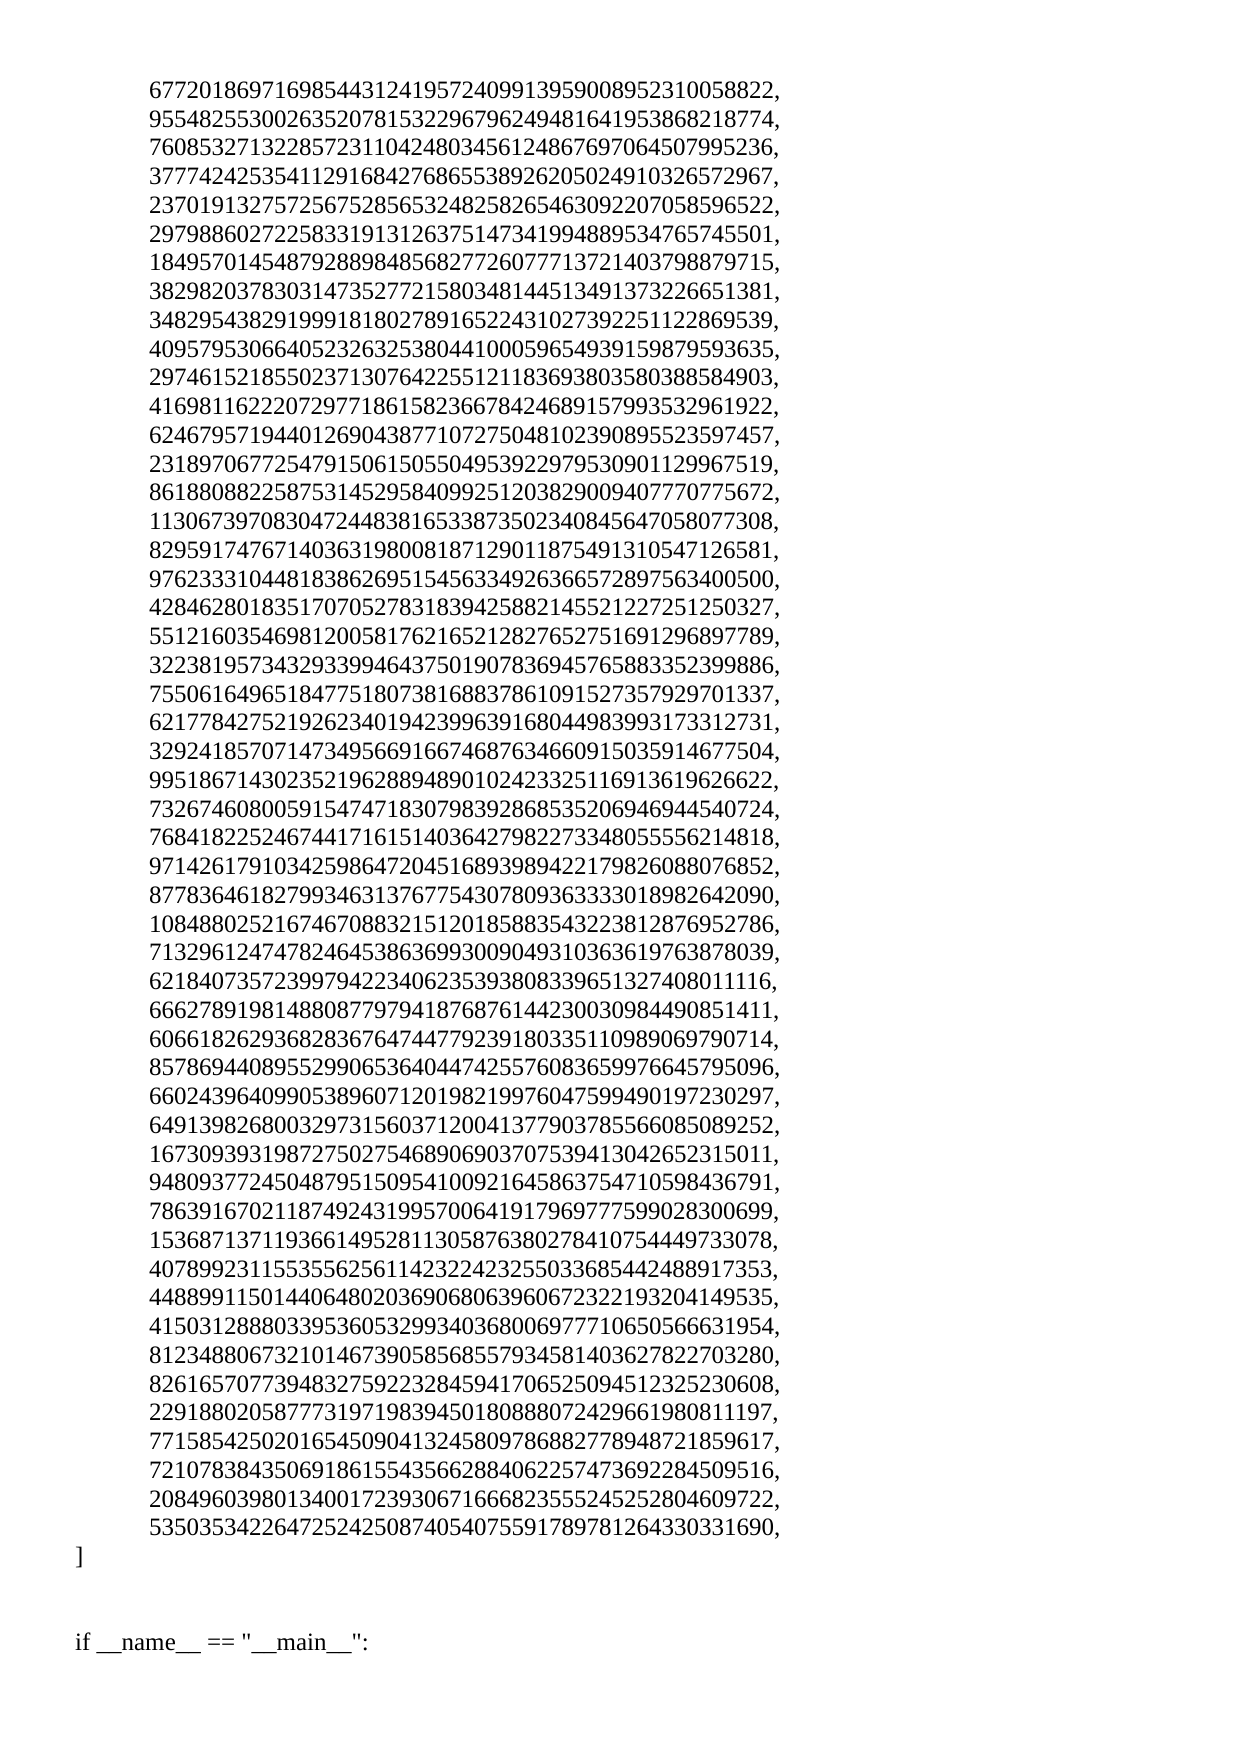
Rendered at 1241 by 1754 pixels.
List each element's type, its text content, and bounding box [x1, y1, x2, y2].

text 32924185707147349566916674687634660915035914677504, [75, 736, 1165, 765]
text 95548255300263520781532296796249481641953868218774, [75, 104, 1165, 132]
text 64913982680032973156037120041377903785566085089252, [75, 1110, 1165, 1139]
text 81234880673210146739058568557934581403627822703280, [75, 1340, 1165, 1369]
text 82616570773948327592232845941706525094512325230608, [75, 1369, 1165, 1397]
text 18495701454879288984856827726077713721403798879715, [75, 247, 1165, 276]
text 62177842752192623401942399639168044983993173312731, [75, 707, 1165, 736]
text 42846280183517070527831839425882145521227251250327, [75, 592, 1165, 621]
text 40789923115535562561142322423255033685442488917353, [75, 1254, 1165, 1282]
text 29798860272258331913126375147341994889534765745501, [75, 219, 1165, 247]
text 75506164965184775180738168837861091527357929701337, [75, 679, 1165, 707]
text 20849603980134001723930671666823555245252804609722, [75, 1484, 1165, 1512]
text 55121603546981200581762165212827652751691296897789, [75, 621, 1165, 650]
text 72107838435069186155435662884062257473692284509516, [75, 1455, 1165, 1484]
text 34829543829199918180278916522431027392251122869539, [75, 305, 1165, 334]
text 15368713711936614952811305876380278410754449733078, [75, 1225, 1165, 1254]
text 32238195734329339946437501907836945765883352399886, [75, 650, 1165, 679]
text 62184073572399794223406235393808339651327408011116, [75, 966, 1165, 995]
text 23189706772547915061505504953922979530901129967519, [75, 449, 1165, 477]
text 66627891981488087797941876876144230030984490851411, [75, 995, 1165, 1024]
text ] [75, 1541, 1165, 1570]
text 87783646182799346313767754307809363333018982642090, [75, 880, 1165, 909]
text 76085327132285723110424803456124867697064507995236, [75, 132, 1165, 161]
text 29746152185502371307642255121183693803580388584903, [75, 362, 1165, 391]
text 99518671430235219628894890102423325116913619626622, [75, 765, 1165, 794]
text 60661826293682836764744779239180335110989069790714, [75, 1024, 1165, 1052]
text 71329612474782464538636993009049310363619763878039, [75, 937, 1165, 966]
text 11306739708304724483816533873502340845647058077308, [75, 506, 1165, 535]
text 94809377245048795150954100921645863754710598436791, [75, 1167, 1165, 1196]
text 10848802521674670883215120185883543223812876952786, [75, 909, 1165, 937]
text 67720186971698544312419572409913959008952310058822, [75, 75, 1165, 104]
text 76841822524674417161514036427982273348055556214818, [75, 822, 1165, 851]
text 85786944089552990653640447425576083659976645795096, [75, 1052, 1165, 1081]
text 41503128880339536053299340368006977710650566631954, [75, 1311, 1165, 1340]
text 66024396409905389607120198219976047599490197230297, [75, 1081, 1165, 1110]
text 38298203783031473527721580348144513491373226651381, [75, 276, 1165, 305]
text 44889911501440648020369068063960672322193204149535, [75, 1282, 1165, 1311]
text 40957953066405232632538044100059654939159879593635, [75, 334, 1165, 362]
text 53503534226472524250874054075591789781264330331690, [75, 1512, 1165, 1541]
text 62467957194401269043877107275048102390895523597457, [75, 420, 1165, 449]
text 78639167021187492431995700641917969777599028300699, [75, 1196, 1165, 1225]
text 86188088225875314529584099251203829009407770775672, [75, 477, 1165, 506]
text 41698116222072977186158236678424689157993532961922, [75, 391, 1165, 420]
text if __name__ == "__main__": [75, 1627, 1165, 1656]
text 97623331044818386269515456334926366572897563400500, [75, 564, 1165, 592]
text 16730939319872750275468906903707539413042652315011, [75, 1139, 1165, 1167]
text 37774242535411291684276865538926205024910326572967, [75, 161, 1165, 190]
text 82959174767140363198008187129011875491310547126581, [75, 535, 1165, 564]
text 77158542502016545090413245809786882778948721859617, [75, 1426, 1165, 1455]
text 97142617910342598647204516893989422179826088076852, [75, 851, 1165, 880]
text 73267460800591547471830798392868535206946944540724, [75, 794, 1165, 822]
text 22918802058777319719839450180888072429661980811197, [75, 1397, 1165, 1426]
text 23701913275725675285653248258265463092207058596522, [75, 190, 1165, 219]
